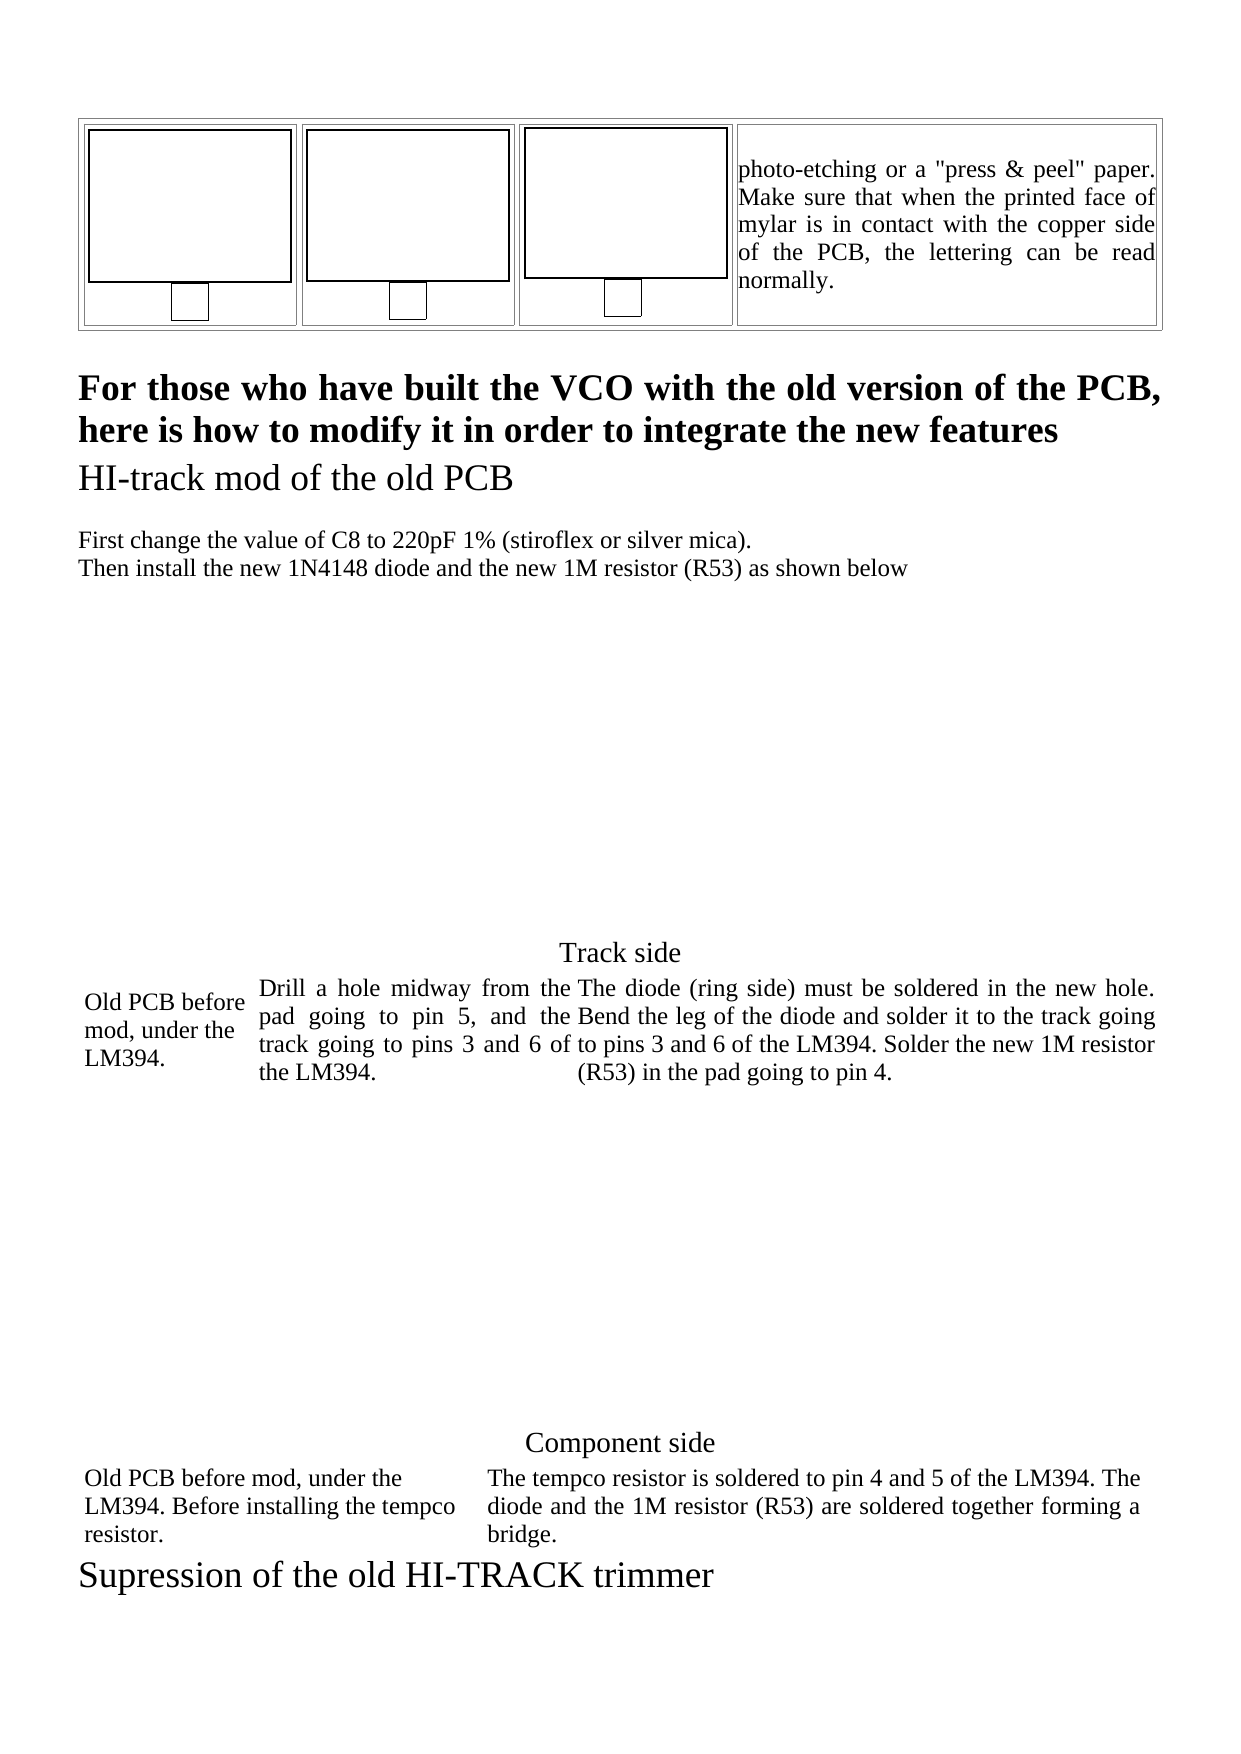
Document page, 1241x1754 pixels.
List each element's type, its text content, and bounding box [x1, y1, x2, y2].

table_cell [517, 119, 735, 325]
table_cell Old PCB before mod, under the LM394. Before installing the tempco resistor. [81, 1461, 484, 1551]
table_cell The tempco resistor is soldered to pin 4 and 5 of the LM394. The diode and the 1M resistor (R53) are soldered together forming a bridge. [484, 1461, 1144, 1551]
table_cell Component side [75, 1089, 1165, 1461]
table_cell [75, 325, 1165, 364]
table_cell [75, 1461, 81, 1551]
table_cell [81, 119, 299, 325]
table_cell Old PCB before mod, under the LM394. [81, 971, 255, 1088]
table_cell [75, 971, 81, 1088]
table_cell Supression of the old HI-TRACK trimmer [75, 1551, 1165, 1599]
table_cell For those who have built the VCO with the old version of the PCB, here is how to modify it in order to integrate the new features [75, 364, 1165, 453]
table_cell HI-track mod of the old PCB First change the value of C8 to 220pF 1% (stiroflex or silver mica). Then install the new 1N4148 diode and the new 1M resistor (R53) as shown below Track side [75, 454, 1165, 971]
table_cell The diode (ring side) must be soldered in the new hole. Bend the leg of the diode and solder it to the track going to pins 3 and 6 of the LM394. Solder the new 1M resistor (R53) in the pad going to pin 4. [574, 971, 1159, 1088]
table_cell [1159, 971, 1165, 1088]
table_cell Drill a hole midway from the pad going to pin 5, and the track going to pins 3 and 6 of the LM394. [255, 971, 574, 1088]
table_cell [1144, 1461, 1159, 1551]
table_cell photo-etching or a "press & peel" paper. Make sure that when the printed face of mylar is in contact with the copper side of the PCB, the lettering can be read normally. [735, 119, 1159, 325]
table_cell [299, 119, 517, 325]
table_cell [1159, 1461, 1165, 1551]
